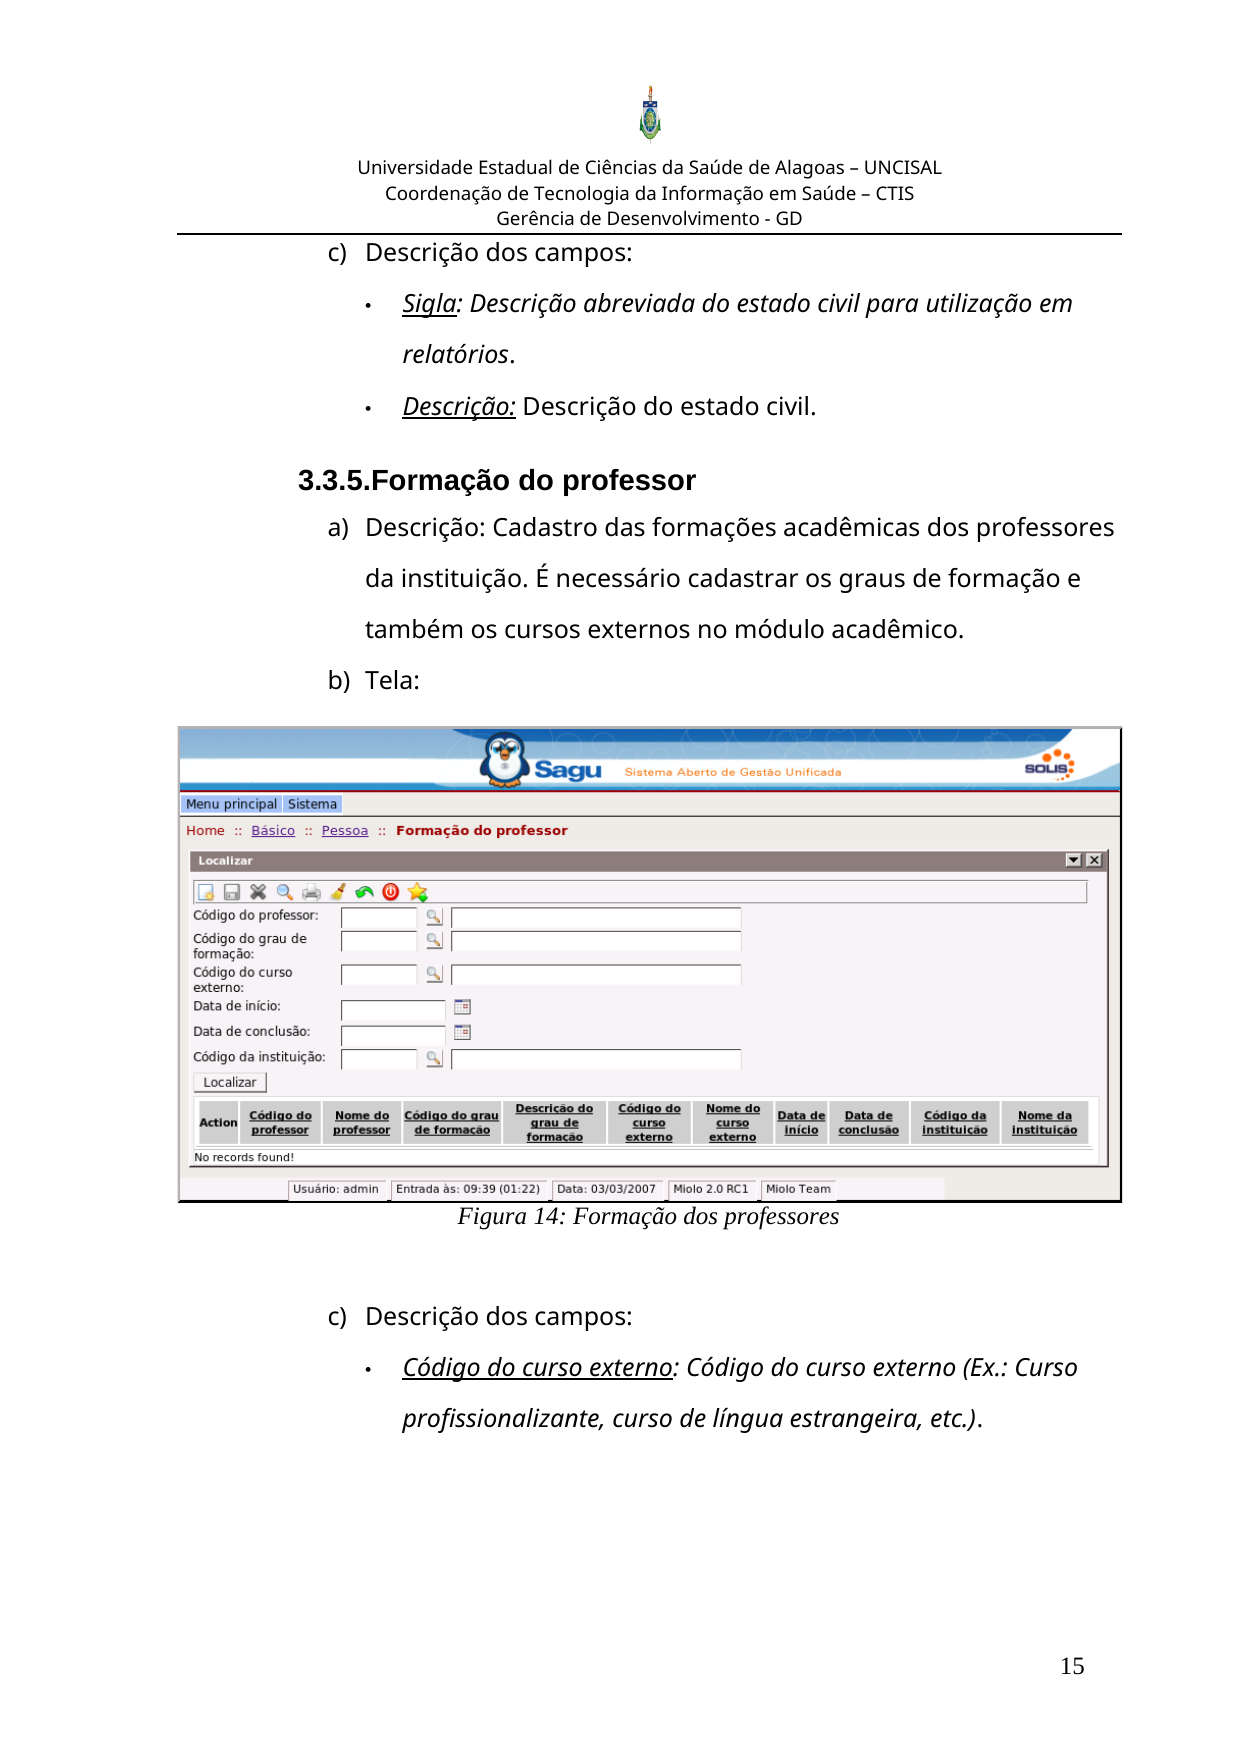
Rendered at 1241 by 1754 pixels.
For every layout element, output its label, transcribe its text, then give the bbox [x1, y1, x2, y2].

list Descrição: Cadastro das formações acadêmicas dos professores da instituição. É necessário cadastrar os graus de formação e também os cursos externos no módulo acadêmico. [327, 509, 1122, 646]
picture [177, 726, 1123, 1203]
list Descrição: Descrição do estado civil. [365, 388, 1122, 422]
list Descrição dos campos: [327, 1298, 1122, 1332]
text Figura 14: Formação dos professores [177, 1203, 1122, 1230]
subtitle Formação do professor [290, 464, 1122, 497]
picture [638, 82, 662, 146]
list Sigla: Descrição abreviada do estado civil para utilização em relatórios. [365, 286, 1122, 371]
list Código do curso externo: Código do curso externo (Ex.: Curso profissionalizante, curso de língua estrangeira, etc.). [365, 1349, 1122, 1434]
list Descrição dos campos: [327, 235, 1122, 269]
list Tela: [327, 662, 1122, 697]
